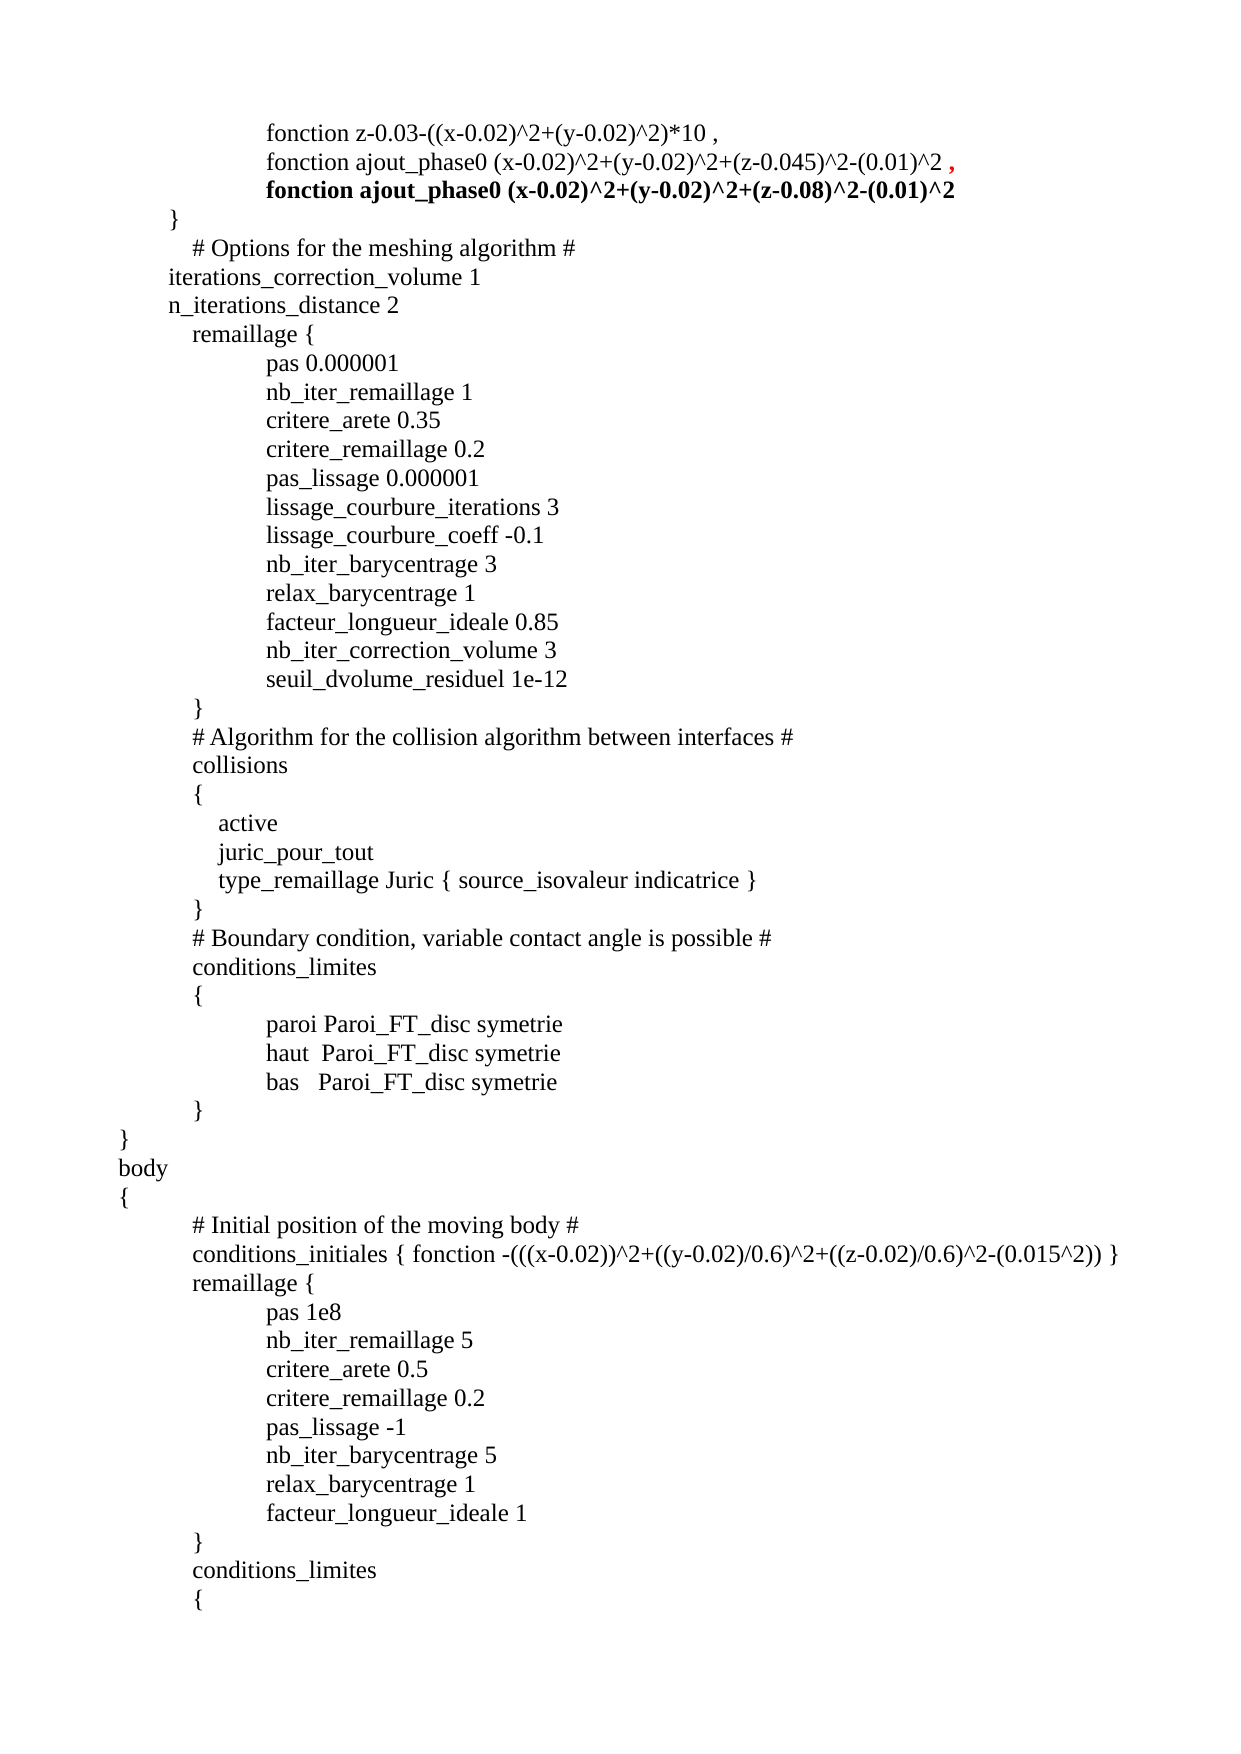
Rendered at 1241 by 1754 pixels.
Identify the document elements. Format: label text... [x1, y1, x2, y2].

text facteur_longueur_ideale 0.85 [118, 607, 1122, 636]
text body [118, 1153, 1122, 1182]
text fonction ajout_phase0 (x-0.02)^2+(y-0.02)^2+(z-0.08)^2-(0.01)^2 [118, 176, 1122, 204]
text # Options for the meshing algorithm # [118, 233, 1122, 262]
text conditions_limites [118, 1556, 1122, 1584]
text paroi Paroi_FT_disc symetrie [118, 1009, 1122, 1038]
text active [118, 808, 1122, 837]
text remaillage { [118, 1268, 1122, 1297]
text nb_iter_remaillage 1 [118, 377, 1122, 406]
text collisions [118, 751, 1122, 779]
text critere_arete 0.5 [118, 1354, 1122, 1383]
text nb_iter_barycentrage 5 [118, 1441, 1122, 1469]
text nb_iter_barycentrage 3 [118, 549, 1122, 578]
text { [118, 981, 1122, 1009]
text fonction z-0.03-((x-0.02)^2+(y-0.02)^2)*10 , [118, 118, 1122, 147]
text relax_barycentrage 1 [118, 1469, 1122, 1498]
text } [118, 1124, 1122, 1153]
text relax_barycentrage 1 [118, 578, 1122, 607]
text # Initial position of the moving body # [118, 1211, 1122, 1239]
text critere_remaillage 0.2 [118, 434, 1122, 463]
text critere_arete 0.35 [118, 406, 1122, 434]
text lissage_courbure_coeff -0.1 [118, 521, 1122, 549]
text critere_remaillage 0.2 [118, 1383, 1122, 1412]
text fonction ajout_phase0 (x-0.02)^2+(y-0.02)^2+(z-0.045)^2-(0.01)^2 , [118, 147, 1122, 176]
text conditions_limites [118, 952, 1122, 981]
text } [118, 204, 1122, 233]
text type_remaillage Juric { source_isovaleur indicatrice } [118, 866, 1122, 894]
text { [118, 779, 1122, 808]
text iterations_correction_volume 1 [118, 262, 1122, 291]
text } [118, 1527, 1122, 1556]
text pas_lissage 0.000001 [118, 463, 1122, 492]
text } [118, 693, 1122, 722]
text juric_pour_tout [118, 837, 1122, 866]
text nb_iter_correction_volume 3 [118, 636, 1122, 664]
text } [118, 1096, 1122, 1124]
text # Boundary condition, variable contact angle is possible # [118, 923, 1122, 952]
text pas 0.000001 [118, 348, 1122, 377]
text pas 1e8 [118, 1297, 1122, 1326]
text pas_lissage -1 [118, 1412, 1122, 1441]
text conditions_initiales { fonction -(((x-0.02))^2+((y-0.02)/0.6)^2+((z-0.02)/0.6)^2-(0.015^2)) } [118, 1239, 1122, 1268]
text { [118, 1584, 1122, 1613]
text bas Paroi_FT_disc symetrie [118, 1067, 1122, 1096]
text remaillage { [118, 319, 1122, 348]
text facteur_longueur_ideale 1 [118, 1498, 1122, 1527]
text nb_iter_remaillage 5 [118, 1326, 1122, 1354]
text { [118, 1182, 1122, 1211]
text seuil_dvolume_residuel 1e-12 [118, 664, 1122, 693]
text } [118, 894, 1122, 923]
text lissage_courbure_iterations 3 [118, 492, 1122, 521]
text haut Paroi_FT_disc symetrie [118, 1038, 1122, 1067]
text # Algorithm for the collision algorithm between interfaces # [118, 722, 1122, 751]
text n_iterations_distance 2 [118, 291, 1122, 319]
